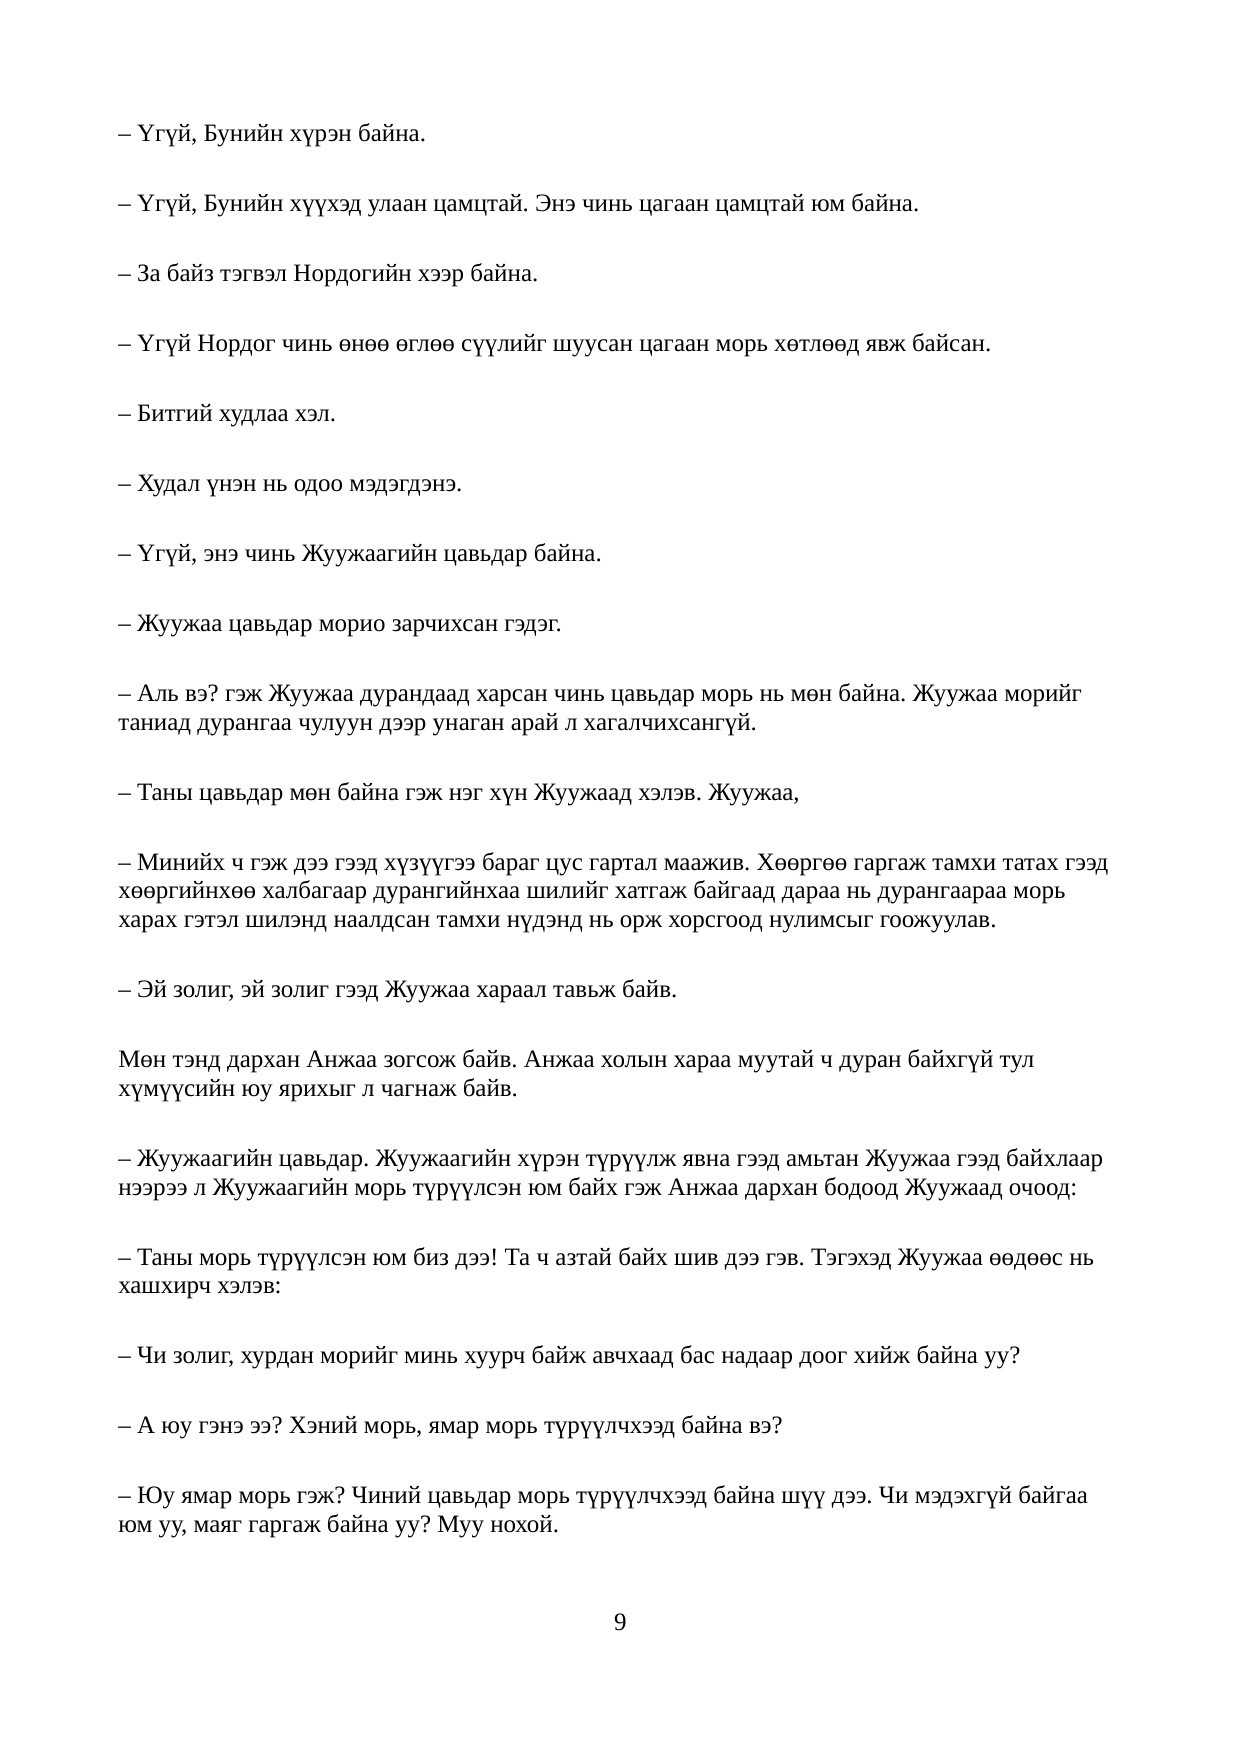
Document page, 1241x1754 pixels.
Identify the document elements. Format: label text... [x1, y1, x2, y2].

text – Минийх ч гэж дээ гээд хүзүүгээ бараг цус гартал маажив. Хөөргөө гаргаж тамхи татах гээд хөөргийнхөө халбагаар дурангийнхаа шилийг хатгаж байгаад дараа нь дурангаараа морь харах гэтэл шилэнд наалдсан тамхи нүдэнд нь орж хорсгоод нулимсыг гоожуулав. [118, 847, 1122, 962]
text – Таны морь түрүүлсэн юм биз дээ! Та ч азтай байх шив дээ гэв. Тэгэхэд Жуужаа өөдөөс нь хашхирч хэлэв: [118, 1242, 1122, 1328]
text – Жуужаа цавьдар морио зарчихсан гэдэг. [118, 608, 1122, 666]
text – Үгүй, Бунийн хүүхэд улаан цамцтай. Энэ чинь цагаан цамцтай юм байна. [118, 188, 1122, 246]
text – За байз тэгвэл Нордогийн хээр байна. [118, 258, 1122, 316]
text – Үгүй Нордог чинь өнөө өглөө сүүлийг шуусан цагаан морь хөтлөөд явж байсан. [118, 328, 1122, 386]
text – А юу гэнэ ээ? Хэний морь, ямар морь түрүүлчхээд байна вэ? [118, 1411, 1122, 1468]
text – Худал үнэн нь одоо мэдэгдэнэ. [118, 468, 1122, 526]
text – Таны цавьдар мөн байна гэж нэг хүн Жуужаад хэлэв. Жуужаа, [118, 777, 1122, 834]
text – Эй золиг, эй золиг гээд Жуужаа хараал тавьж байв. [118, 974, 1122, 1032]
text – Юу ямар морь гэж? Чиний цавьдар морь түрүүлчхээд байна шүү дээ. Чи мэдэхгүй байгаа юм уу, маяг гаргаж байна уу? Муу нохой. [118, 1481, 1122, 1567]
text Мөн тэнд дархан Анжаа зогсож байв. Анжаа холын хараа муутай ч дуран байхгүй тул хүмүүсийн юу ярихыг л чагнаж байв. [118, 1044, 1122, 1131]
text – Жуужаагийн цавьдар. Жуужаагийн хүрэн түрүүлж явна гээд амьтан Жуужаа гээд байхлаар нээрээ л Жуужаагийн морь түрүүлсэн юм байх гэж Анжаа дархан бодоод Жуужаад очоод: [118, 1143, 1122, 1229]
text – Үгүй, энэ чинь Жуужаагийн цавьдар байна. [118, 538, 1122, 596]
text – Чи золиг, хурдан морийг минь хуурч байж авчхаад бас надаар доог хийж байна уу? [118, 1341, 1122, 1398]
text – Аль вэ? гэж Жуужаа дурандаад харсан чинь цавьдар морь нь мөн байна. Жуужаа морийг таниад дурангаа чулуун дээр унаган арай л хагалчихсангүй. [118, 678, 1122, 764]
text – Үгүй, Бунийн хүрэн байна. [118, 118, 1122, 176]
text – Битгий худлаа хэл. [118, 398, 1122, 456]
